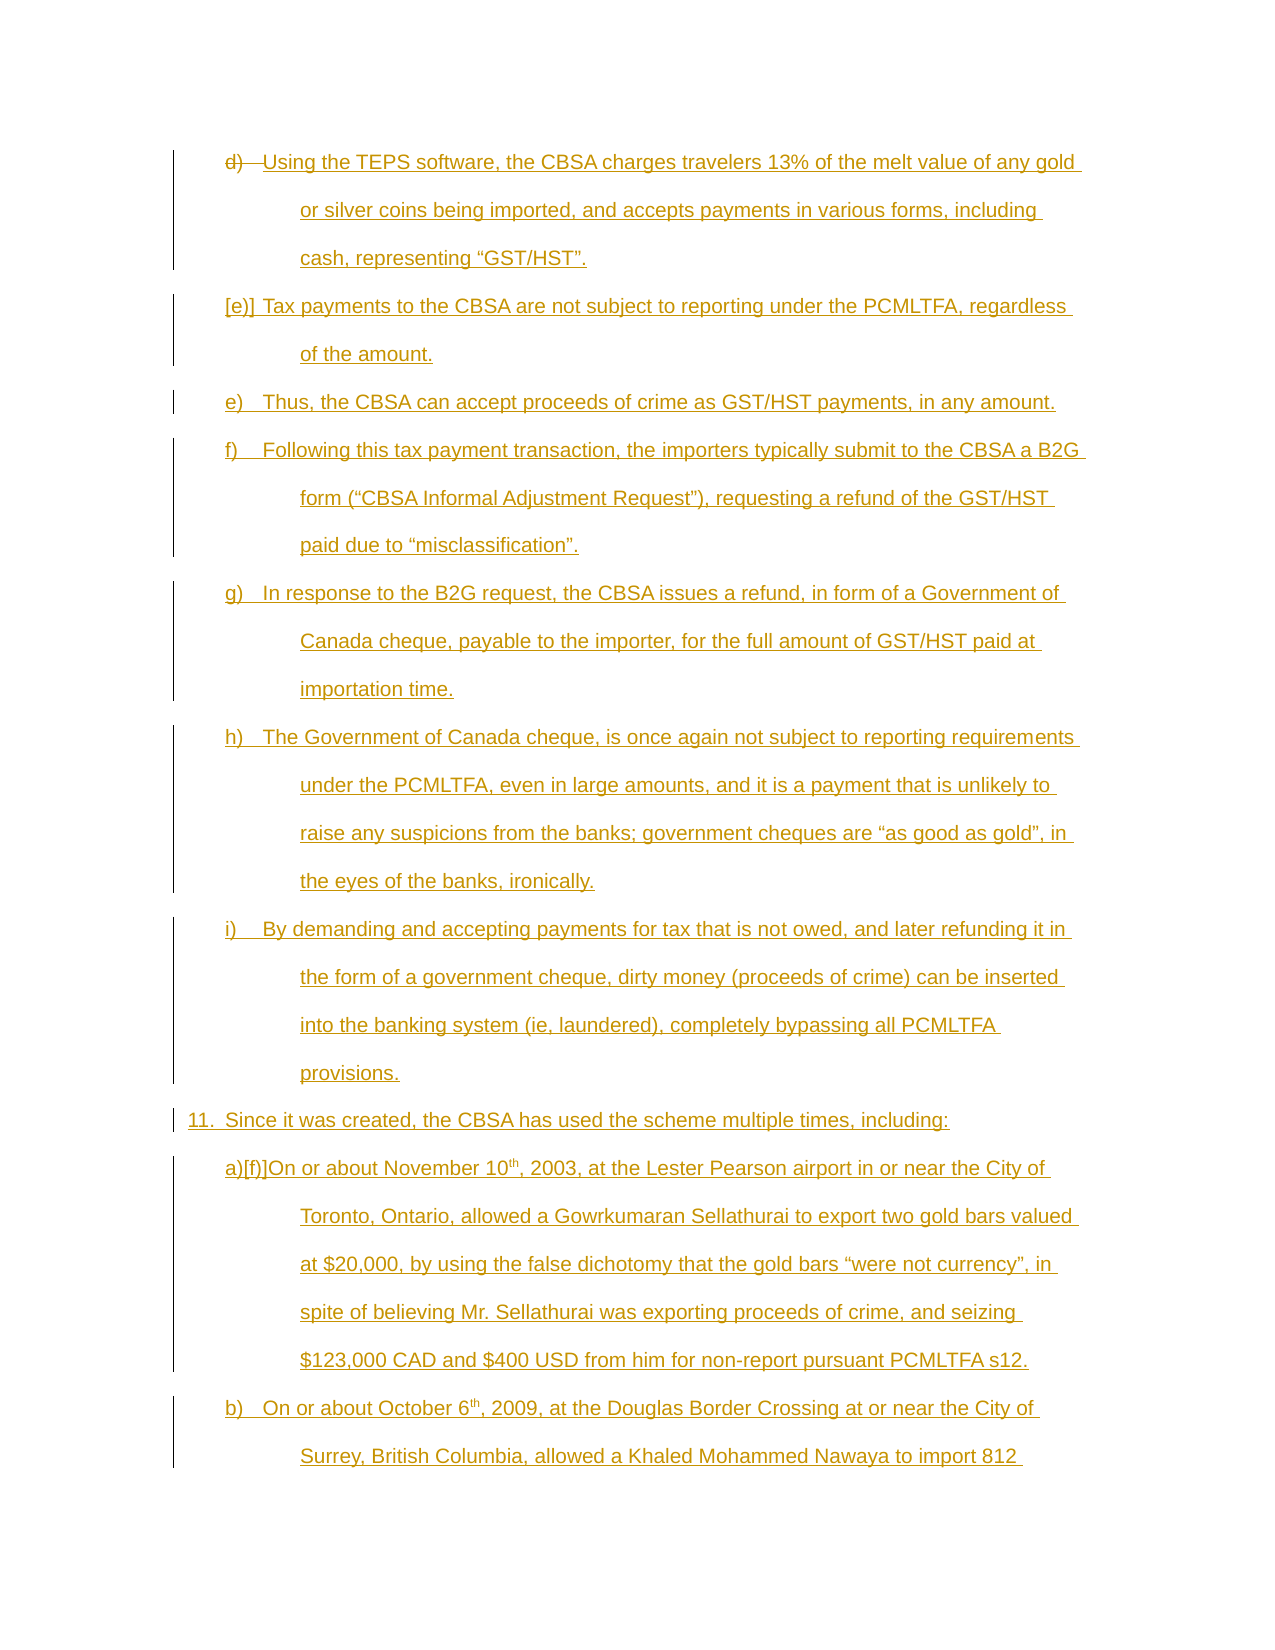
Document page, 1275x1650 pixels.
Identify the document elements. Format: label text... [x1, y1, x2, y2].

list Following this tax payment transaction, the importers typically submit to the CBSA a B2G form (“CBSA Informal Adjustment Request”), requesting a refund of the GST/HST paid due to “misclassification”. [225, 437, 1087, 557]
list By demanding and accepting payments for tax that is not owed, and later refunding it in the form of a government cheque, dirty money (proceeds of crime) can be inserted into the banking system (ie, laundered), completely bypassing all PCMLTFA provisions. [225, 917, 1087, 1084]
list On or about October 6th, 2009, at the Douglas Border Crossing at or near the City of Surrey, British Columbia, allowed a Khaled Mohammed Nawaya to import 812 [225, 1396, 1087, 1468]
list On or about November 10th, 2003, at the Lester Pearson airport in or near the City of Toronto, Ontario, allowed a Gowrkumaran Sellathurai to export two gold bars valued at $20,000, by using the false dichotomy that the gold bars “were not currency”, in spite of believing Mr. Sellathurai was exporting proceeds of crime, and seizing $123,000 CAD and $400 USD from him for non-report pursuant PCMLTFA s12. [225, 1156, 1087, 1372]
list The Government of Canada cheque, is once again not subject to reporting requirements under the PCMLTFA, even in large amounts, and it is a payment that is unlikely to raise any suspicions from the banks; government cheques are “as good as gold”, in the eyes of the banks, ironically. [225, 725, 1087, 893]
list Using the TEPS software, the CBSA charges travelers 13% of the melt value of any gold or silver coins being imported, and accepts payments in various forms, including cash, representing “GST/HST”.Tax payments to the CBSA are not subject to reporting under the PCMLTFA, regardless of the amount. [225, 150, 1087, 270]
list In response to the B2G request, the CBSA issues a refund, in form of a Government of Canada cheque, payable to the importer, for the full amount of GST/HST paid at importation time. [225, 581, 1087, 701]
list Since it was created, the CBSA has used the scheme multiple times, including: [187, 1108, 1087, 1132]
list Thus, the CBSA can accept proceeds of crime as GST/HST payments, in any amount. [225, 389, 1087, 413]
